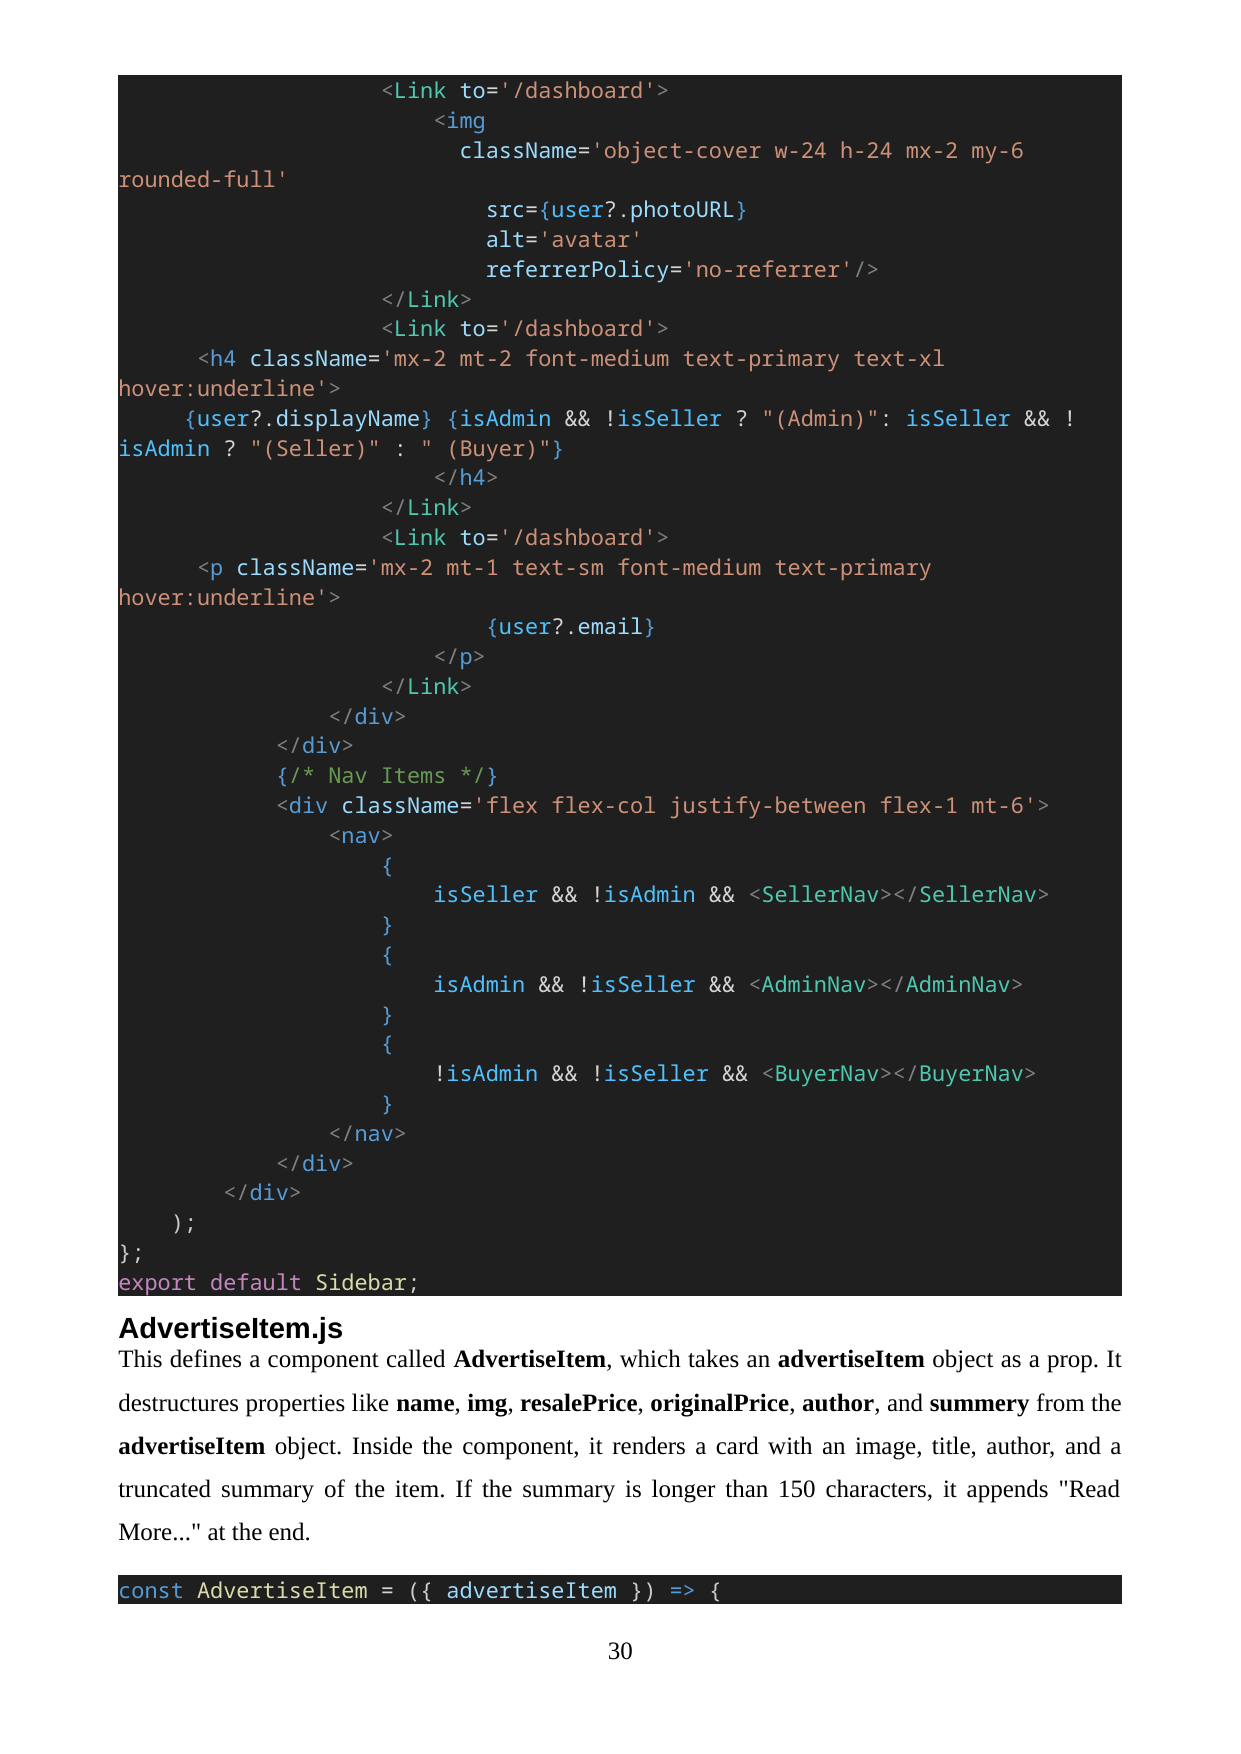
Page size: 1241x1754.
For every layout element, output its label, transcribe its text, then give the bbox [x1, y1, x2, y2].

text </div> [118, 1177, 1122, 1207]
text { [118, 849, 1122, 879]
text {/* Nav Items */} [118, 760, 1122, 790]
text } [118, 1088, 1122, 1118]
text <nav> [118, 820, 1122, 849]
text </p> [118, 641, 1122, 671]
text <Link to='/dashboard'> [118, 75, 1122, 105]
text This defines a component called AdvertiseItem, which takes an advertiseItem object as a prop. It destructures properties like name, img, resalePrice, originalPrice, author, and summery from the advertiseItem object. Inside the component, it renders a card with an image, title, author, and a truncated summary of the item. If the summary is longer than 150 characters, it appends "Read More..." at the end. [118, 1344, 1122, 1546]
text { [118, 939, 1122, 969]
text ); [118, 1207, 1122, 1237]
text <p className='mx-2 mt-1 text-sm font-medium text-primary hover:underline'> [118, 552, 1122, 611]
text !isAdmin && !isSeller && <BuyerNav></BuyerNav> [118, 1058, 1122, 1088]
text </div> [118, 730, 1122, 760]
text <h4 className='mx-2 mt-2 font-medium text-primary text-xl hover:underline'> [118, 343, 1122, 403]
text referrerPolicy='no-referrer'/> [118, 254, 1122, 283]
text {user?.displayName} {isAdmin && !isSeller ? "(Admin)": isSeller && !isAdmin ? "(Seller)" : " (Buyer)"} [118, 403, 1122, 462]
text </Link> [118, 283, 1122, 313]
text }; [118, 1237, 1122, 1267]
text </div> [118, 1147, 1122, 1177]
text <Link to='/dashboard'> [118, 313, 1122, 343]
text </nav> [118, 1118, 1122, 1147]
text { [118, 1028, 1122, 1058]
text src={user?.photoURL} [118, 194, 1122, 224]
text </Link> [118, 671, 1122, 701]
text {user?.email} [118, 611, 1122, 641]
text <Link to='/dashboard'> [118, 522, 1122, 552]
subtitle AdvertiseItem.js [118, 1311, 1122, 1344]
text const AdvertiseItem = ({ advertiseItem }) => { [118, 1575, 1122, 1604]
text export default Sidebar; [118, 1267, 1122, 1296]
text </Link> [118, 492, 1122, 522]
text <img [118, 105, 1122, 134]
text alt='avatar' [118, 224, 1122, 254]
text } [118, 998, 1122, 1028]
text isAdmin && !isSeller && <AdminNav></AdminNav> [118, 969, 1122, 998]
text </div> [118, 701, 1122, 730]
text isSeller && !isAdmin && <SellerNav></SellerNav> [118, 879, 1122, 909]
text } [118, 909, 1122, 939]
text <div className='flex flex-col justify-between flex-1 mt-6'> [118, 790, 1122, 820]
text </h4> [118, 462, 1122, 492]
text className='object-cover w-24 h-24 mx-2 my-6 rounded-full' [118, 134, 1122, 194]
